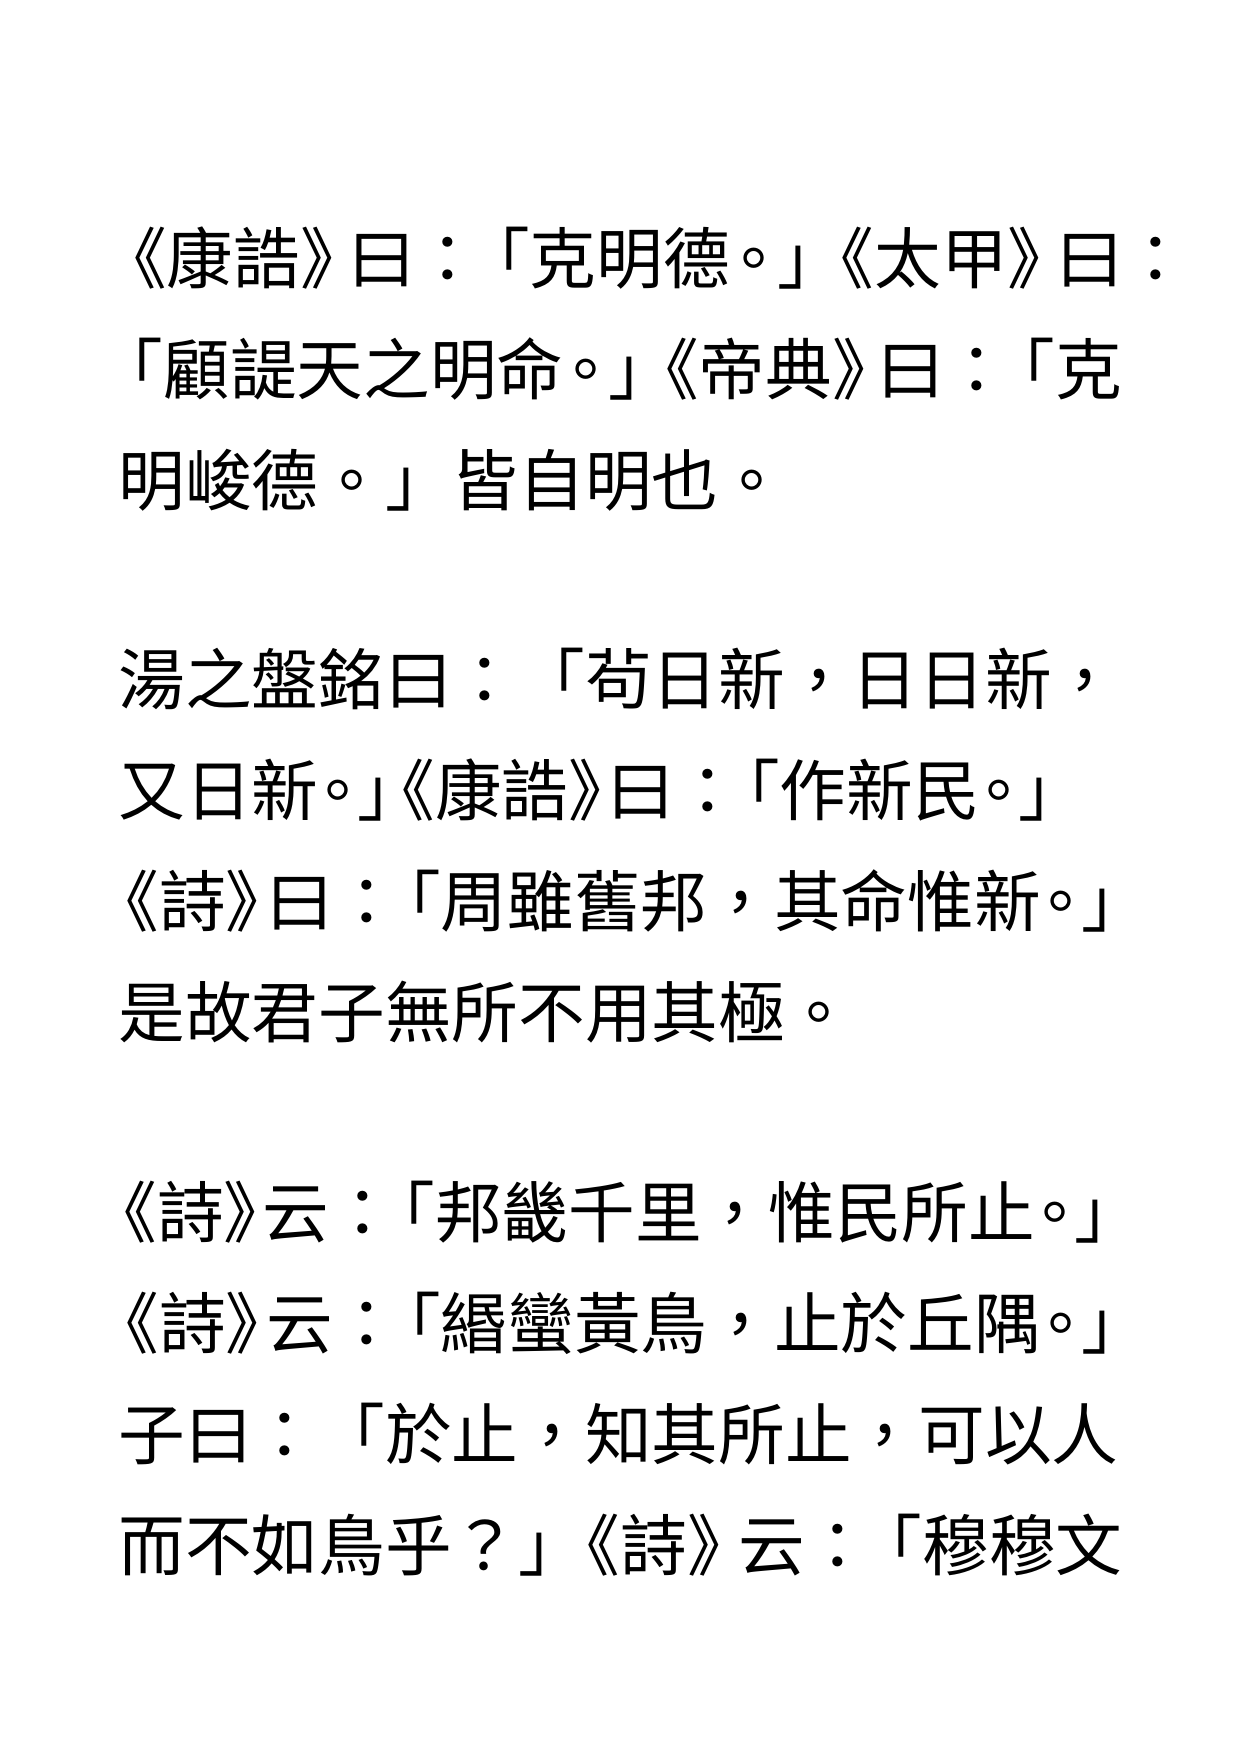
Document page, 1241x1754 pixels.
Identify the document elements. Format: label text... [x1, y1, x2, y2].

text 湯之盤銘曰：「茍日新，日日新，又日新。」《康誥》曰：「作新民。」《詩》曰：「周雖舊邦，其命惟新。」是故君子無所不用其極。 [118, 627, 1122, 1057]
text 《康誥》曰：「克明德。」《太甲》曰：「顧諟天之明命。」《帝典》曰：「克明峻德。」皆自明也。 [118, 206, 1122, 525]
text 《詩》云：「邦畿千里，惟民所止。」《詩》云：「緡蠻黃鳥，止於丘隅。」子曰：「於止，知其所止，可以人而不如鳥乎？」《詩》云：「穆穆文王，於緝熙敬止！」爲人君，止於仁；爲人臣，止於敬；爲人子，止於孝；爲人父，止於慈；與國人交，止於信。 [118, 1160, 1122, 1589]
